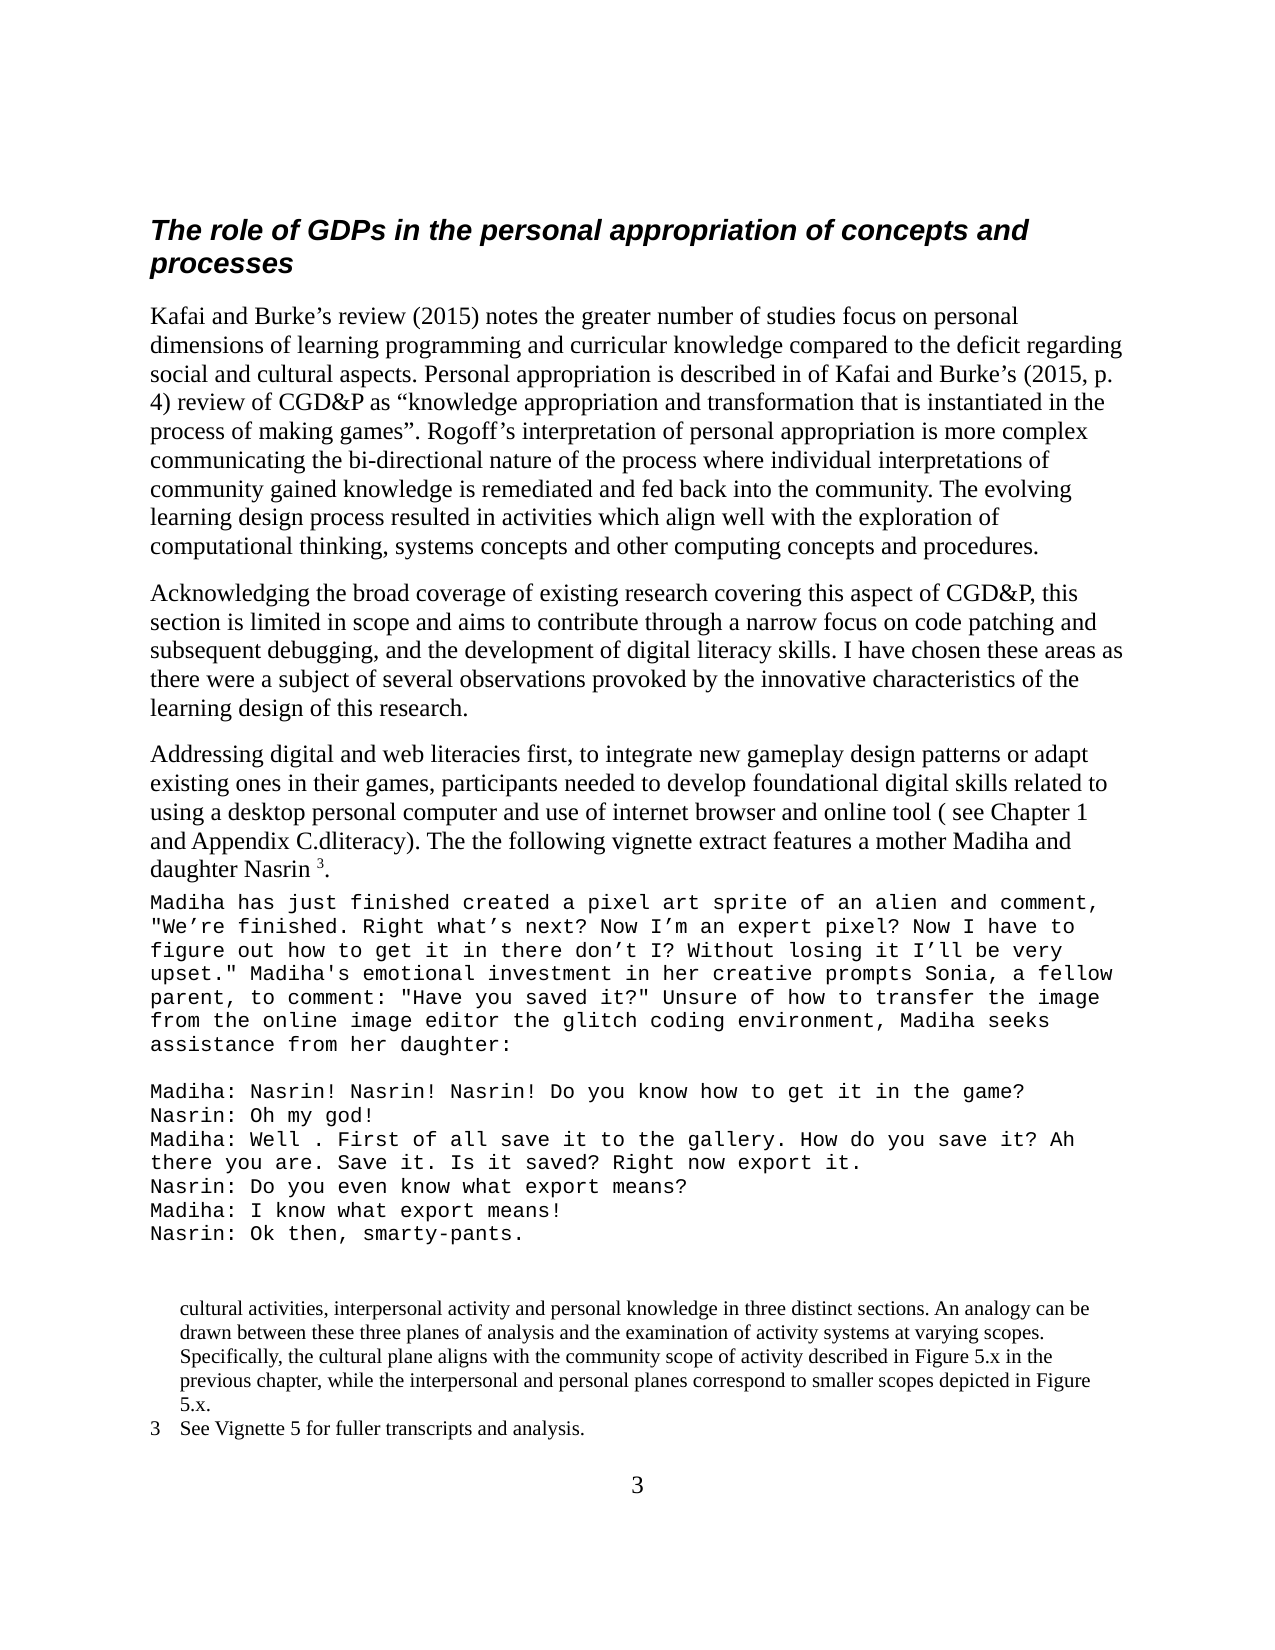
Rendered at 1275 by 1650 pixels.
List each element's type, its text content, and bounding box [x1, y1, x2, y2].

text Madiha: Well . First of all save it to the gallery. How do you save it? Ah there you are. Save it. Is it saved? Right now export it. [150, 1129, 1125, 1176]
text Madiha: I know what export means! [150, 1200, 1125, 1223]
text Madiha: Nasrin! Nasrin! Nasrin! Do you know how to get it in the game? [150, 1081, 1125, 1105]
text Acknowledging the broad coverage of existing research covering this aspect of CGD&P, this section is limited in scope and aims to contribute through a narrow focus on code patching and subsequent debugging, and the development of digital literacy skills. I have chosen these areas as there were a subject of several observations provoked by the innovative characteristics of the learning design of this research. [150, 578, 1125, 722]
text Kafai and Burke’s review (2015) notes the greater number of studies focus on personal dimensions of learning programming and curricular knowledge compared to the deficit regarding social and cultural aspects. Personal appropriation is described in of Kafai and Burke’s (2015, p. 4) review of CGD&P as “knowledge appropriation and transformation that is instantiated in the process of making games”. Rogoff’s interpretation of personal appropriation is more complex communicating the bi-directional nature of the process where individual interpretations of community gained knowledge is remediated and fed back into the community. The evolving learning design process resulted in activities which align well with the exploration of computational thinking, systems concepts and other computing concepts and procedures. [150, 301, 1125, 560]
text Nasrin: Ok then, smarty-pants. [150, 1223, 1125, 1247]
text Nasrin: Do you even know what export means? [150, 1176, 1125, 1200]
text cultural activities, interpersonal activity and personal knowledge in three distinct sections. An analogy can be drawn between these three planes of analysis and the examination of activity systems at varying scopes. Specifically, the cultural plane aligns with the community scope of activity described in Figure 5.x in the previous chapter, while the interpersonal and personal planes correspond to smaller scopes depicted in Figure 5.x. [150, 1296, 1125, 1416]
text Nasrin: Oh my god! [150, 1105, 1125, 1129]
text See Vignette 5 for fuller transcripts and analysis. [150, 1416, 1125, 1440]
text Madiha has just finished created a pixel art sprite of an alien and comment, "We’re finished. Right what’s next? Now I’m an expert pixel? Now I have to figure out how to get it in there don’t I? Without losing it I’ll be very upset." Madiha's emotional investment in her creative prompts Sonia, a fellow parent, to comment: "Have you saved it?" Unsure of how to transfer the image from the online image editor the glitch coding environment, Madiha seeks assistance from her daughter: [150, 892, 1125, 1058]
text Addressing digital and web literacies first, to integrate new gameplay design patterns or adapt existing ones in their games, participants needed to develop foundational digital skills related to using a desktop personal computer and use of internet browser and online tool ( see Chapter 1 and Appendix C.dliteracy). The the following vignette extract features a mother Madiha and daughter Nasrin . [150, 739, 1125, 883]
subtitle The role of GDPs in the personal appropriation of concepts and processes [150, 213, 1125, 280]
